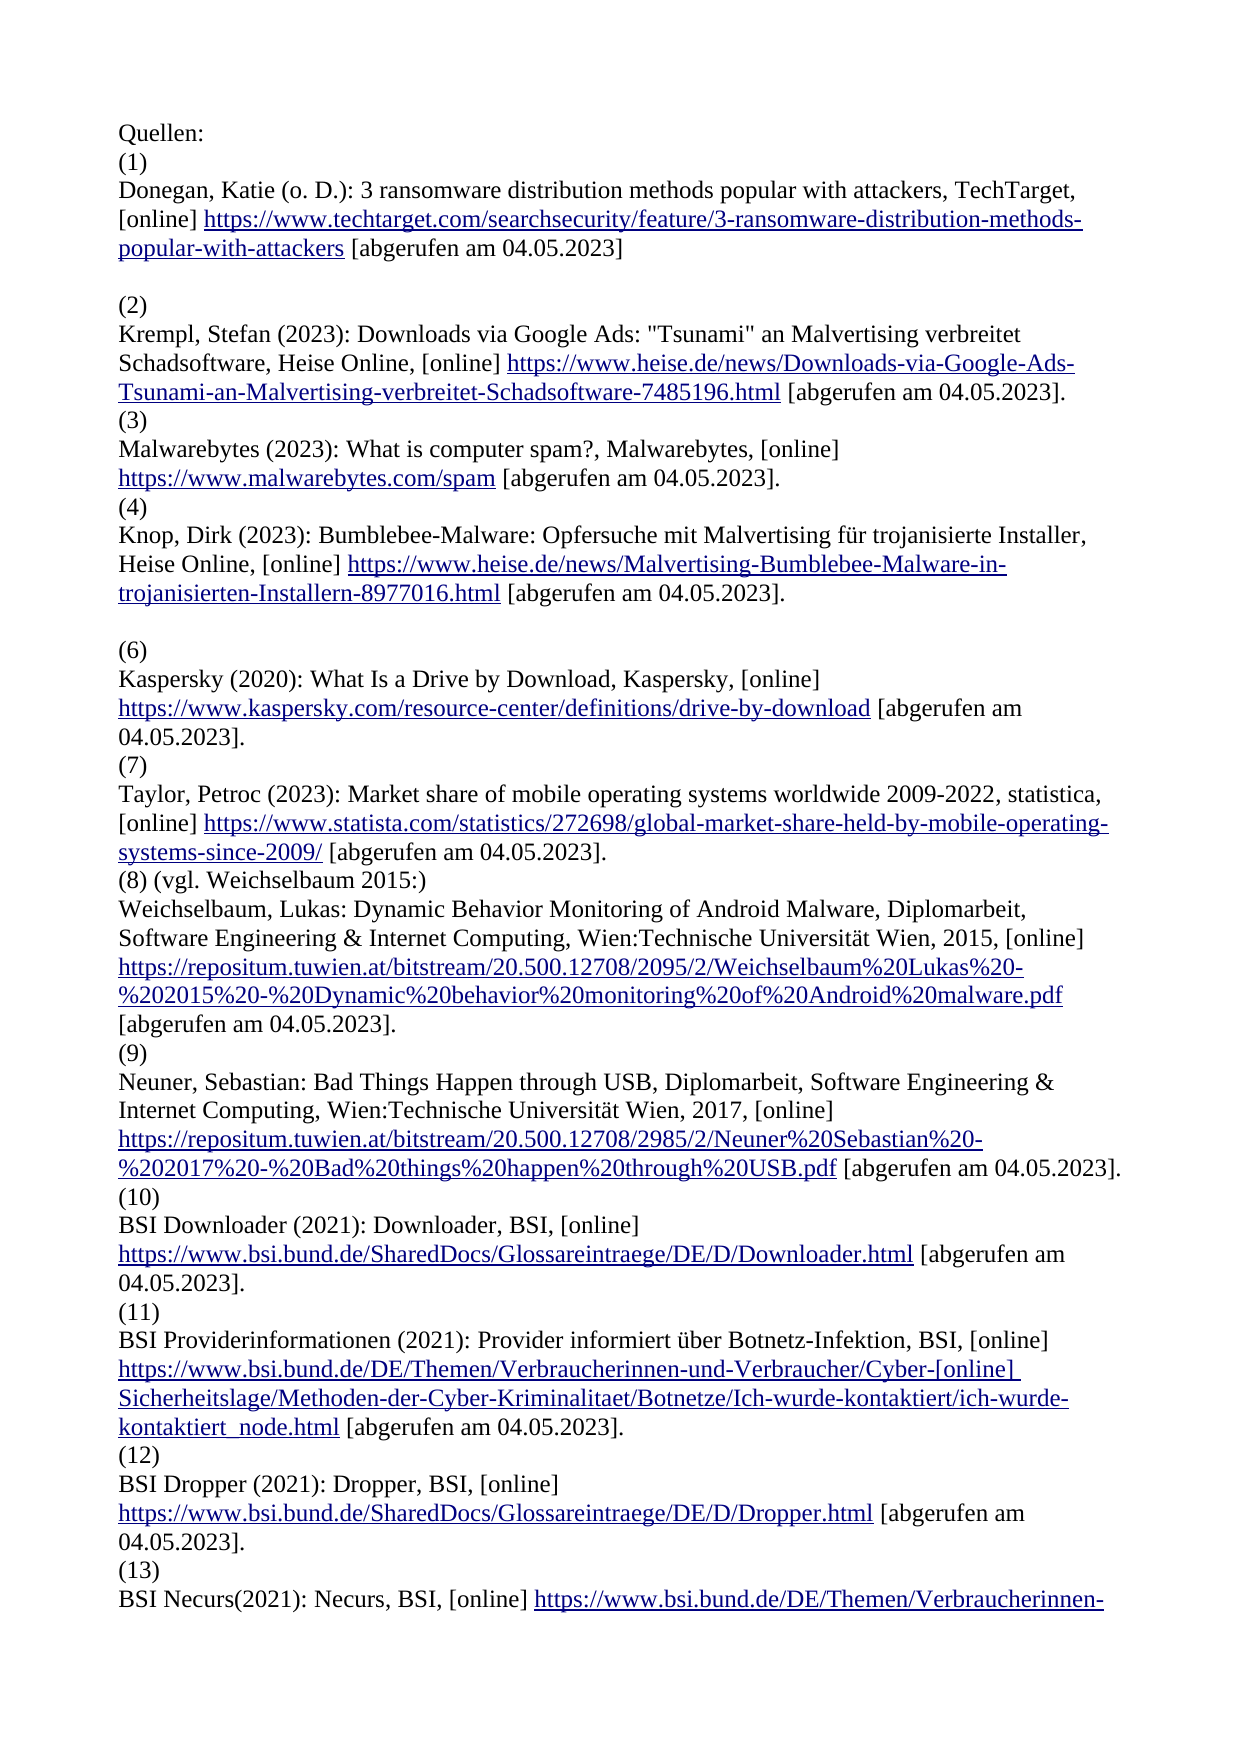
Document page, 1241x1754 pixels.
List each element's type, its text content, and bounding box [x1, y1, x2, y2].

text (7) [118, 751, 1122, 779]
text (12) [118, 1441, 1122, 1469]
text (9) [118, 1038, 1122, 1067]
text Weichselbaum, Lukas: Dynamic Behavior Monitoring of Android Malware, Diplomarbeit, Software Engineering & Internet Computing, Wien:Technische Universität Wien, 2015, [online] https://repositum.tuwien.at/bitstream/20.500.12708/2095/2/Weichselbaum%20Lukas%20-%202015%20-%20Dynamic%20behavior%20monitoring%20of%20Android%20malware.pdf [abgerufen am 04.05.2023]. [118, 894, 1122, 1038]
text (11) [118, 1297, 1122, 1326]
text (8) (vgl. Weichselbaum 2015:) [118, 866, 1122, 894]
text Krempl, Stefan (2023): Downloads via Google Ads: "Tsunami" an Malvertising verbreitet Schadsoftware, Heise Online, [online] https://www.heise.de/news/Downloads-via-Google-Ads-Tsunami-an-Malvertising-verbreitet-Schadsoftware-7485196.html [abgerufen am 04.05.2023]. [118, 319, 1122, 406]
text (2) [118, 291, 1122, 319]
text Kaspersky (2020): What Is a Drive by Download, Kaspersky, [online] https://www.kaspersky.com/resource-center/definitions/drive-by-download [abgerufen am 04.05.2023]. [118, 664, 1122, 751]
text Quellen: [118, 118, 1122, 147]
text Malwarebytes (2023): What is computer spam?, Malwarebytes, [online] https://www.malwarebytes.com/spam [abgerufen am 04.05.2023]. [118, 434, 1122, 492]
text BSI Providerinformationen (2021): Provider informiert über Botnetz-Infektion, BSI, [online] https://www.bsi.bund.de/DE/Themen/Verbraucherinnen-und-Verbraucher/Cyber-[online] Sicherheitslage/Methoden-der-Cyber-Kriminalitaet/Botnetze/Ich-wurde-kontaktiert/ich-wurde-kontaktiert_node.html [abgerufen am 04.05.2023]. [118, 1326, 1122, 1441]
text (4) [118, 492, 1122, 521]
text BSI Dropper (2021): Dropper, BSI, [online] https://www.bsi.bund.de/SharedDocs/Glossareintraege/DE/D/Dropper.html [abgerufen am 04.05.2023]. [118, 1469, 1122, 1556]
text BSI Downloader (2021): Downloader, BSI, [online] https://www.bsi.bund.de/SharedDocs/Glossareintraege/DE/D/Downloader.html [abgerufen am 04.05.2023]. [118, 1211, 1122, 1297]
text Donegan, Katie (o. D.): 3 ransomware distribution methods popular with attackers, TechTarget, [online] https://www.techtarget.com/searchsecurity/feature/3-ransomware-distribution-methods-popular-with-attackers [abgerufen am 04.05.2023] [118, 176, 1122, 262]
text (13) [118, 1556, 1122, 1584]
text (6) [118, 636, 1122, 664]
text Neuner, Sebastian: Bad Things Happen through USB, Diplomarbeit, Software Engineering & Internet Computing, Wien:Technische Universität Wien, 2017, [online] https://repositum.tuwien.at/bitstream/20.500.12708/2985/2/Neuner%20Sebastian%20-%202017%20-%20Bad%20things%20happen%20through%20USB.pdf [abgerufen am 04.05.2023]. [118, 1067, 1122, 1182]
text Taylor, Petroc (2023): Market share of mobile operating systems worldwide 2009-2022, statistica, [online] https://www.statista.com/statistics/272698/global-market-share-held-by-mobile-operating-systems-since-2009/ [abgerufen am 04.05.2023]. [118, 779, 1122, 866]
text (1) [118, 147, 1122, 176]
text (3) [118, 406, 1122, 434]
text BSI Necurs(2021): Necurs, BSI, [online] https://www.bsi.bund.de/DE/Themen/Verbraucherinnen- [118, 1584, 1122, 1613]
text (10) [118, 1182, 1122, 1211]
text Knop, Dirk (2023): Bumblebee-Malware: Opfersuche mit Malvertising für trojanisierte Installer, Heise Online, [online] https://www.heise.de/news/Malvertising-Bumblebee-Malware-in-trojanisierten-Installern-8977016.html [abgerufen am 04.05.2023]. [118, 521, 1122, 607]
